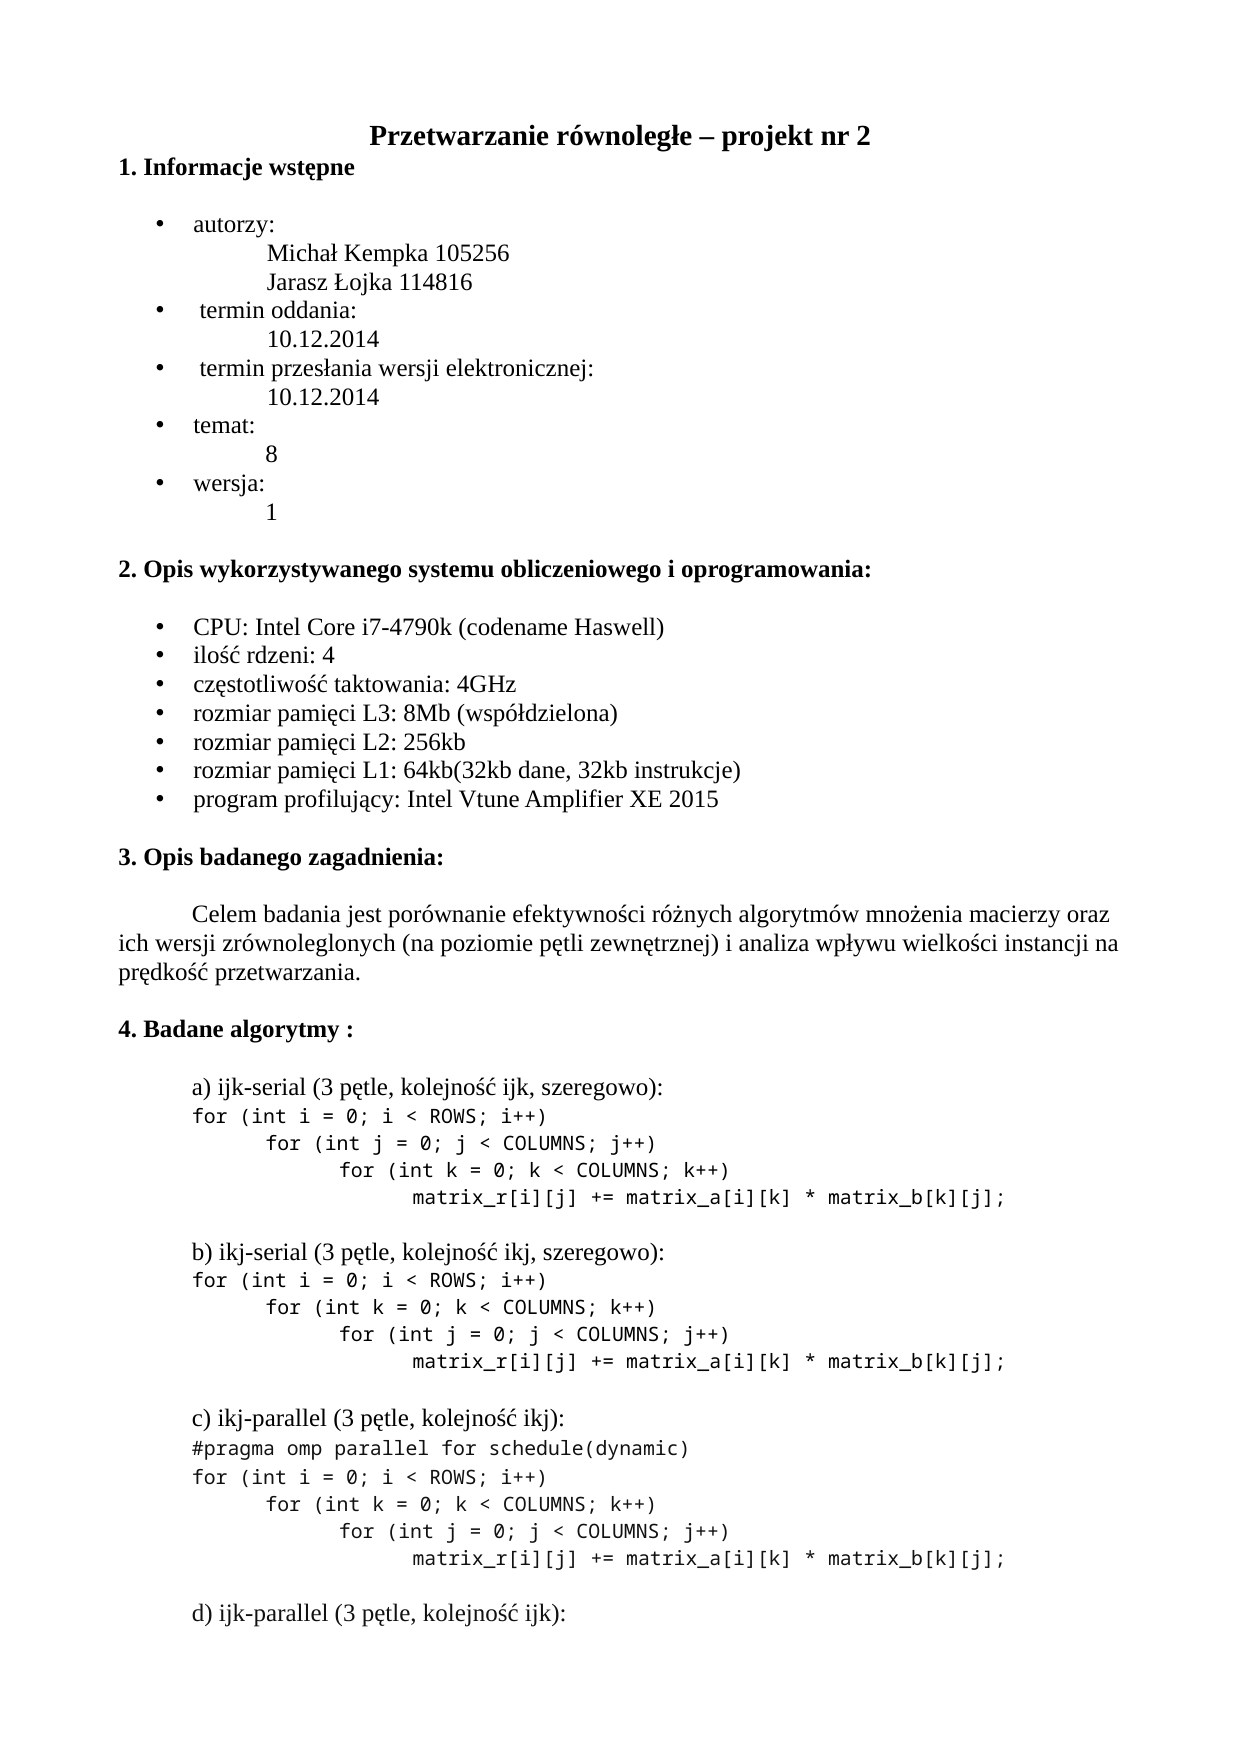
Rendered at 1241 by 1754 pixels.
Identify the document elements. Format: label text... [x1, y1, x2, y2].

text for (int k = 0; k < COLUMNS; k++) [118, 1490, 1122, 1517]
text #pragma omp parallel for schedule(dynamic) [118, 1432, 1122, 1461]
text Celem badania jest porównanie efektywności różnych algorytmów mnożenia macierzy oraz ich wersji zrównoleglonych (na poziomie pętli zewnętrznej) i analiza wpływu wielkości instancji na prędkość przetwarzania. [118, 899, 1122, 985]
text for (int k = 0; k < COLUMNS; k++) [118, 1157, 1122, 1183]
text 4. Badane algorytmy : [118, 1014, 1122, 1043]
list ilość rdzeni: 4 [156, 640, 1122, 669]
list Michał Kempka 105256 [156, 238, 1122, 267]
text Przetwarzanie równoległe – projekt nr 2 [118, 118, 1122, 152]
text 2. Opis wykorzystywanego systemu obliczeniowego i oprogramowania: [118, 554, 1122, 583]
list Jarasz Łojka 114816 [156, 267, 1122, 295]
list częstotliwość taktowania: 4GHz [156, 669, 1122, 698]
list rozmiar pamięci L3: 8Mb (współdzielona) [156, 698, 1122, 727]
text 3. Opis badanego zagadnienia: [118, 842, 1122, 870]
text matrix_r[i][j] += matrix_a[i][k] * matrix_b[k][j]; [118, 1348, 1122, 1374]
text matrix_r[i][j] += matrix_a[i][k] * matrix_b[k][j]; [118, 1183, 1122, 1211]
text for (int i = 0; i < ROWS; i++) [118, 1461, 1122, 1490]
text 1 [118, 497, 1122, 525]
list termin oddania: [156, 295, 1122, 324]
text b) ikj-serial (3 pętle, kolejność ikj, szeregowo): [118, 1237, 1122, 1267]
text for (int k = 0; k < COLUMNS; k++) [118, 1294, 1122, 1321]
text for (int i = 0; i < ROWS; i++) [118, 1267, 1122, 1294]
list wersja: [156, 468, 1122, 497]
list rozmiar pamięci L2: 256kb [156, 727, 1122, 755]
list temat: [156, 410, 1122, 439]
list 10.12.2014 [156, 324, 1122, 353]
text for (int j = 0; j < COLUMNS; j++) [118, 1129, 1122, 1157]
text matrix_r[i][j] += matrix_a[i][k] * matrix_b[k][j]; [118, 1544, 1122, 1571]
list autorzy: [156, 209, 1122, 238]
list 10.12.2014 [156, 382, 1122, 410]
list CPU: Intel Core i7-4790k (codename Haswell) [156, 612, 1122, 640]
list program profilujący: Intel Vtune Amplifier XE 2015 [156, 784, 1122, 813]
list termin przesłania wersji elektronicznej: [156, 353, 1122, 382]
text c) ikj-parallel (3 pętle, kolejność ikj): [118, 1403, 1122, 1432]
text 8 [118, 439, 1122, 468]
text d) ijk-parallel (3 pętle, kolejność ijk): [118, 1598, 1122, 1627]
text 1. Informacje wstępne [118, 152, 1122, 180]
text a) ijk-serial (3 pętle, kolejność ijk, szeregowo): [118, 1072, 1122, 1100]
list rozmiar pamięci L1: 64kb(32kb dane, 32kb instrukcje) [156, 755, 1122, 784]
text for (int i = 0; i < ROWS; i++) [118, 1100, 1122, 1129]
text for (int j = 0; j < COLUMNS; j++) [118, 1321, 1122, 1348]
text for (int j = 0; j < COLUMNS; j++) [118, 1517, 1122, 1544]
